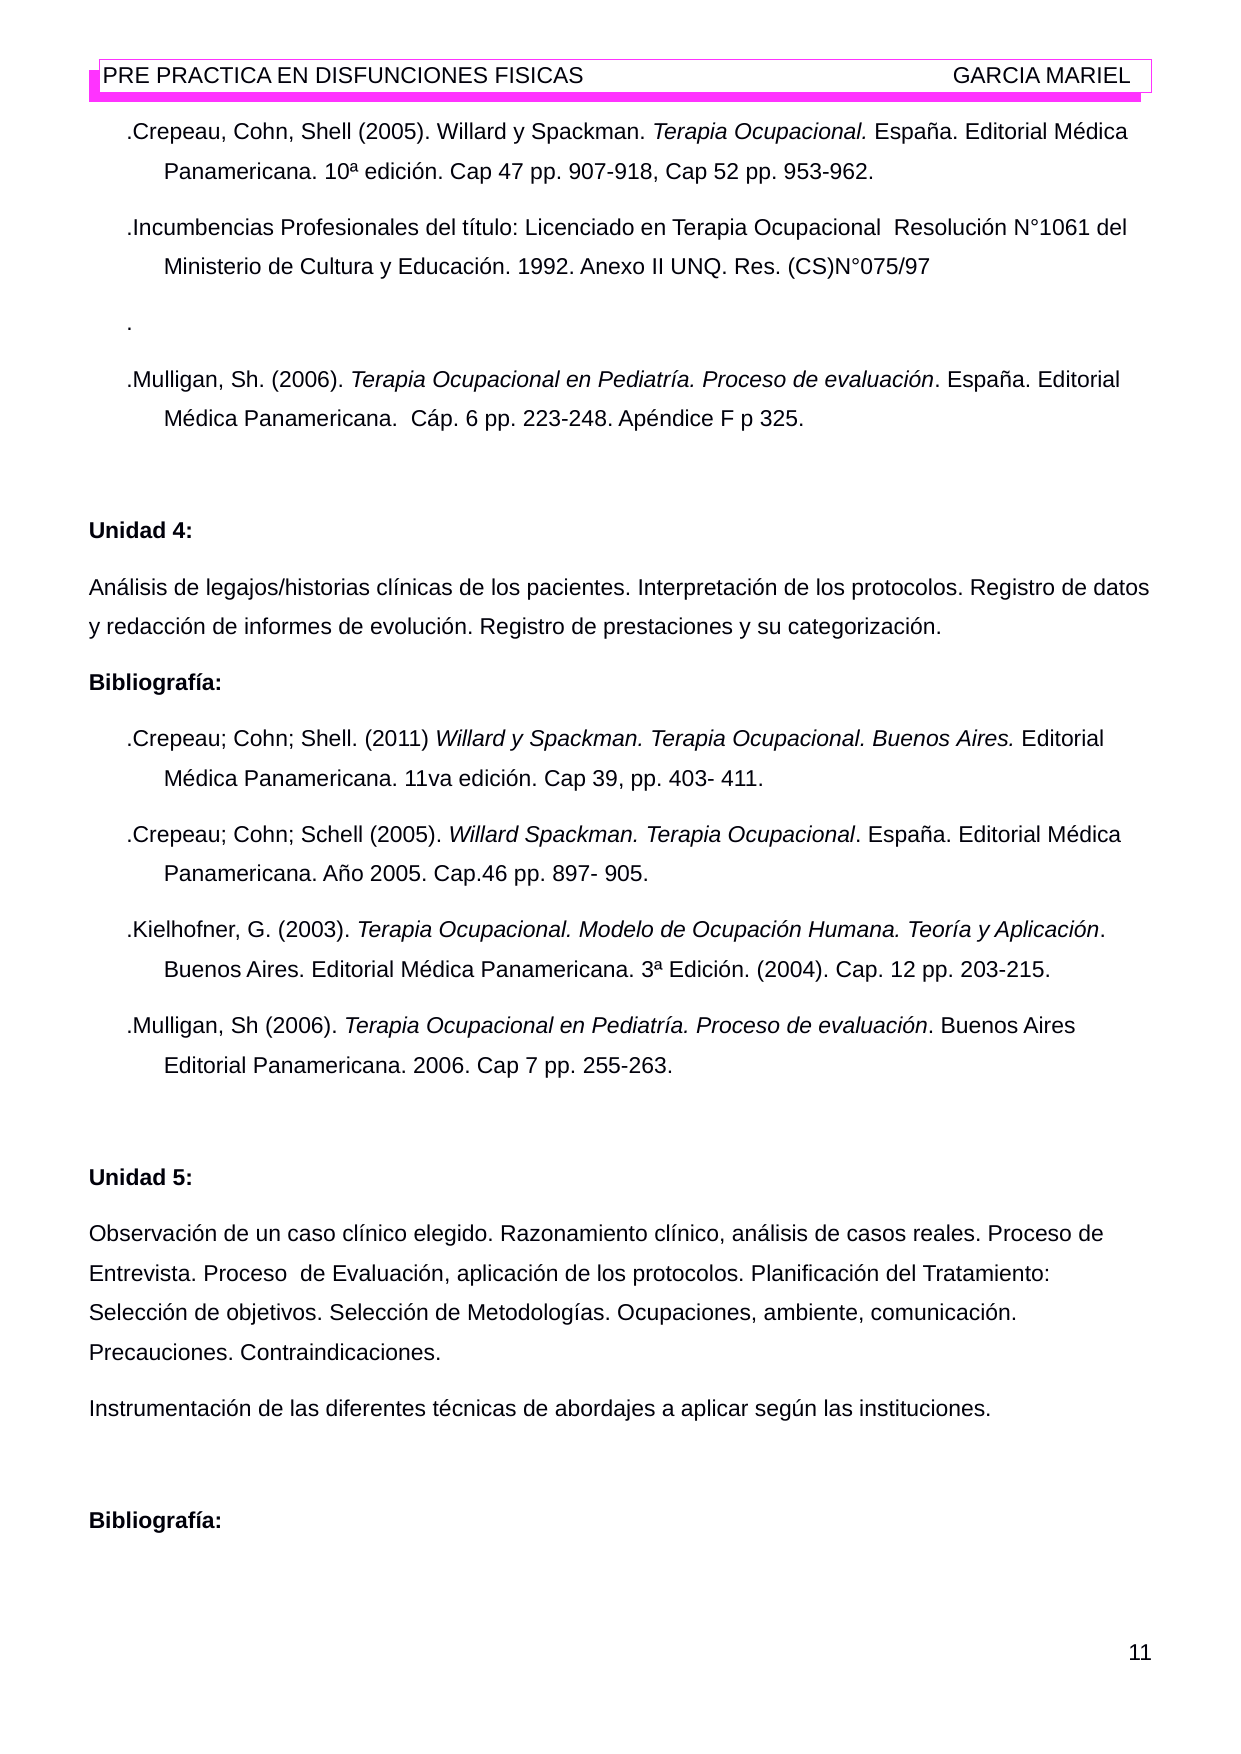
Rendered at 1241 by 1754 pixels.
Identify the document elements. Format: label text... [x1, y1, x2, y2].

list Mulligan, Sh. (2006). Terapia Ocupacional en Pediatría. Proceso de evaluación. España. Editorial Médica Panamericana. Cáp. 6 pp. 223-248. Apéndice F p 325. [126, 366, 1152, 431]
text Unidad 5: [88, 1164, 1152, 1190]
text Bibliografía: [88, 1507, 1152, 1533]
text Observación de un caso clínico elegido. Razonamiento clínico, análisis de casos reales. Proceso de Entrevista. Proceso de Evaluación, aplicación de los protocolos. Planificación del Tratamiento: Selección de objetivos. Selección de Metodologías. Ocupaciones, ambiente, comunicación. Precauciones. Contraindicaciones. [88, 1220, 1152, 1365]
list Kielhofner, G. (2003). Terapia Ocupacional. Modelo de Ocupación Humana. Teoría y Aplicación. Buenos Aires. Editorial Médica Panamericana. 3ª Edición. (2004). Cap. 12 pp. 203-215. [126, 916, 1152, 982]
list Crepeau, Cohn, Shell (2005). Willard y Spackman. Terapia Ocupacional. España. Editorial Médica Panamericana. 10ª edición. Cap 47 pp. 907-918, Cap 52 pp. 953-962. [126, 118, 1152, 184]
list Crepeau; Cohn; Schell (2005). Willard Spackman. Terapia Ocupacional. España. Editorial Médica Panamericana. Año 2005. Cap.46 pp. 897- 905. [126, 821, 1152, 887]
text Unidad 4: [88, 517, 1152, 544]
list Incumbencias Profesionales del título: Licenciado en Terapia Ocupacional Resolución N°1061 del Ministerio de Cultura y Educación. 1992. Anexo II UNQ. Res. (CS)N°075/97 [126, 214, 1152, 279]
text Análisis de legajos/historias clínicas de los pacientes. Interpretación de los protocolos. Registro de datos y redacción de informes de evolución. Registro de prestaciones y su categorización. [88, 573, 1152, 639]
text Instrumentación de las diferentes técnicas de abordajes a aplicar según las instituciones. [88, 1394, 1152, 1421]
text Bibliografía: [88, 669, 1152, 695]
list Mulligan, Sh (2006). Terapia Ocupacional en Pediatría. Proceso de evaluación. Buenos Aires Editorial Panamericana. 2006. Cap 7 pp. 255-263. [126, 1012, 1152, 1078]
list Crepeau; Cohn; Shell. (2011) Willard y Spackman. Terapia Ocupacional. Buenos Aires. Editorial Médica Panamericana. 11va edición. Cap 39, pp. 403- 411. [126, 725, 1152, 791]
